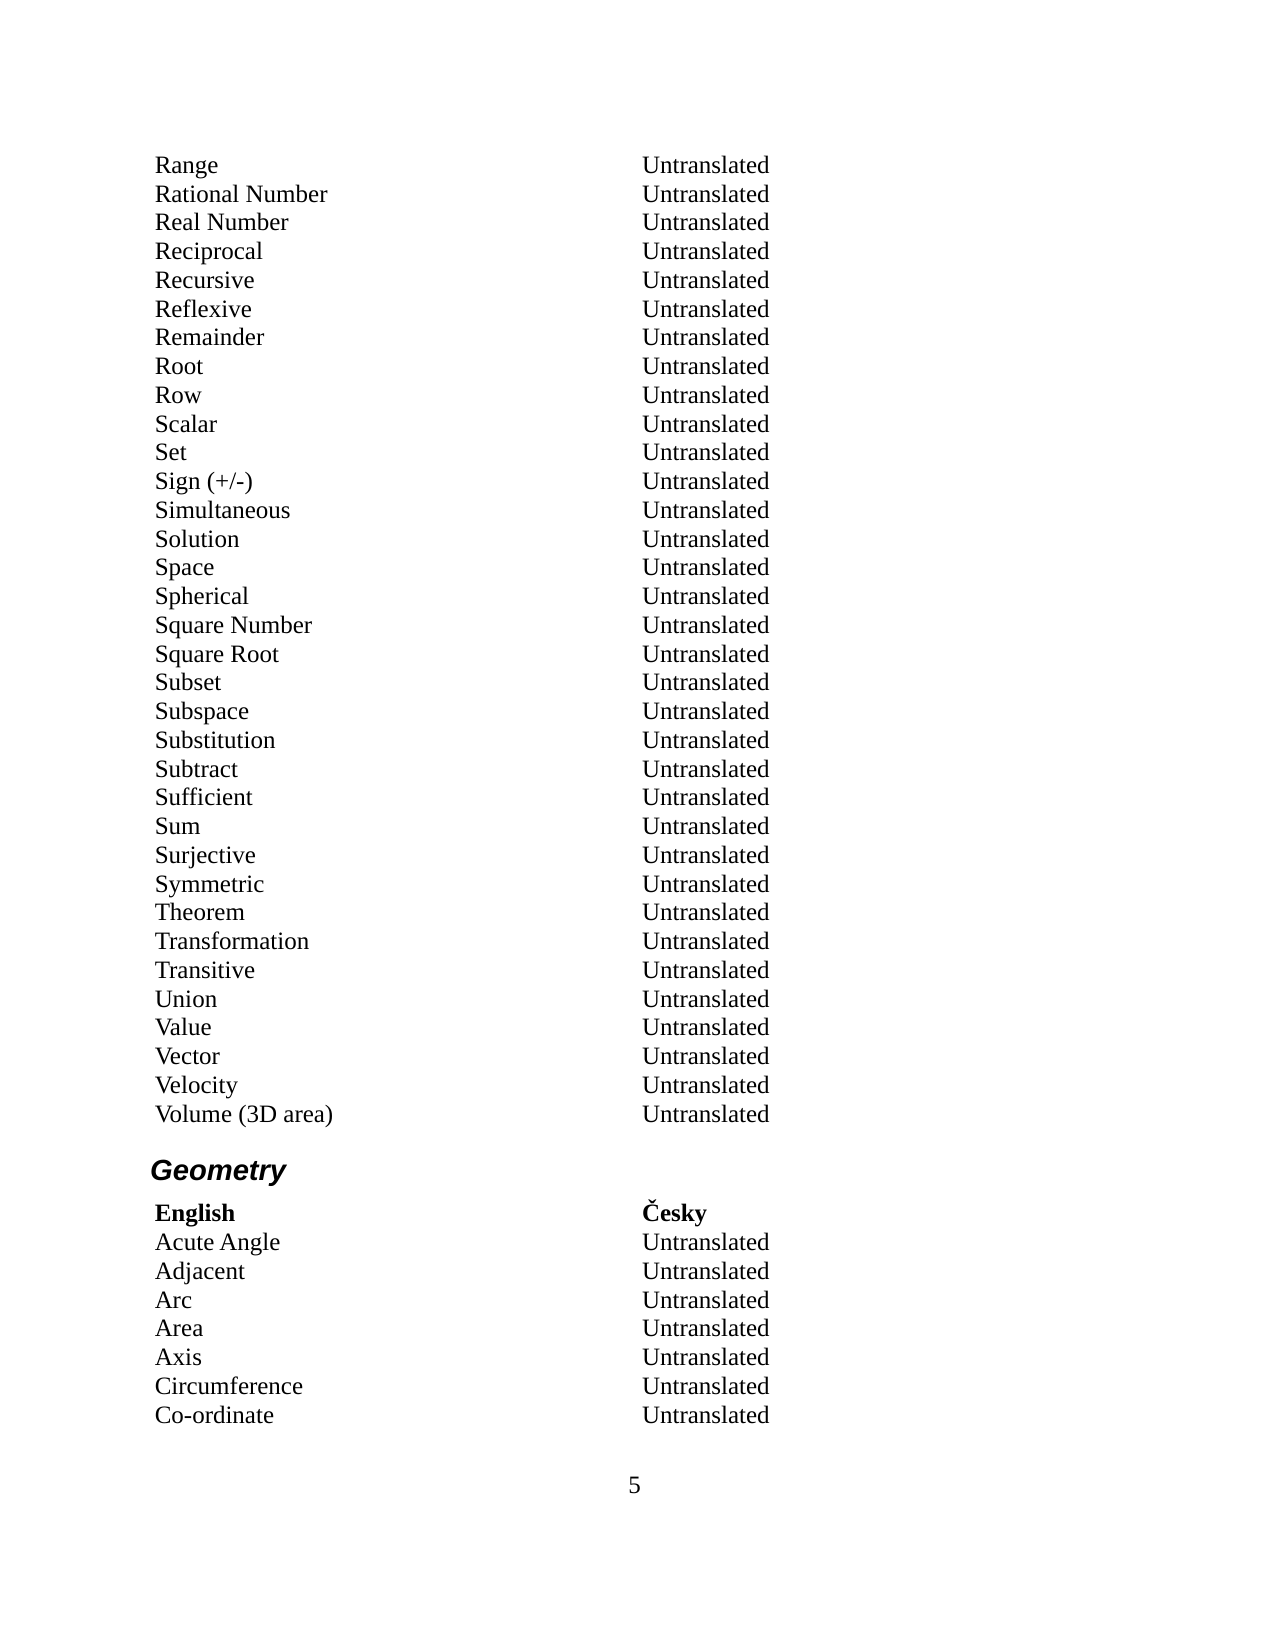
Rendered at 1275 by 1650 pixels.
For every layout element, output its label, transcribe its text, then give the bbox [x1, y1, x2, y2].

table_cell Untranslated [638, 926, 1125, 955]
table_cell Subspace [150, 696, 637, 725]
table_cell Set [150, 438, 637, 466]
table_cell Square Root [150, 639, 637, 667]
table_cell Square Number [150, 610, 637, 639]
table_cell Area [150, 1314, 637, 1342]
table_cell Untranslated [638, 438, 1125, 466]
table_cell Untranslated [638, 955, 1125, 984]
table_cell Untranslated [638, 351, 1125, 380]
table_cell Transformation [150, 926, 637, 955]
table_header Česky [638, 1199, 1125, 1227]
table_cell Untranslated [638, 639, 1125, 667]
table_cell Untranslated [638, 1041, 1125, 1070]
table_cell Co-ordinate [150, 1400, 637, 1428]
table_cell Untranslated [638, 840, 1125, 869]
table_cell Untranslated [638, 553, 1125, 581]
table_cell Transitive [150, 955, 637, 984]
table_cell Theorem [150, 898, 637, 926]
table_cell Untranslated [638, 323, 1125, 351]
table_cell Axis [150, 1342, 637, 1371]
table_cell Untranslated [638, 1371, 1125, 1400]
table_cell Subtract [150, 754, 637, 782]
table_cell Scalar [150, 409, 637, 437]
table_cell Subset [150, 668, 637, 696]
table_cell Untranslated [638, 380, 1125, 409]
table_cell Range [150, 150, 637, 179]
table_cell Untranslated [638, 696, 1125, 725]
table_cell Untranslated [638, 1227, 1125, 1256]
table_cell Value [150, 1013, 637, 1041]
table_cell Untranslated [638, 1285, 1125, 1313]
table_cell Velocity [150, 1070, 637, 1099]
table_cell Untranslated [638, 236, 1125, 265]
table_cell Circumference [150, 1371, 637, 1400]
table_cell Untranslated [638, 984, 1125, 1012]
table_cell Solution [150, 524, 637, 552]
table_cell Untranslated [638, 150, 1125, 179]
table_cell Spherical [150, 581, 637, 610]
table_cell Vector [150, 1041, 637, 1070]
table_cell Volume (3D area) [150, 1099, 637, 1127]
table_cell Untranslated [638, 811, 1125, 840]
table_cell Untranslated [638, 495, 1125, 524]
table_cell Recursive [150, 265, 637, 294]
table_cell Simultaneous [150, 495, 637, 524]
table_cell Untranslated [638, 1013, 1125, 1041]
table_cell Space [150, 553, 637, 581]
table_cell Untranslated [638, 610, 1125, 639]
table_cell Sum [150, 811, 637, 840]
table_cell Arc [150, 1285, 637, 1313]
table_cell Untranslated [638, 179, 1125, 207]
table_cell Untranslated [638, 1314, 1125, 1342]
table_cell Untranslated [638, 725, 1125, 754]
table_cell Untranslated [638, 208, 1125, 236]
table_cell Untranslated [638, 869, 1125, 897]
table_cell Untranslated [638, 754, 1125, 782]
table_cell Acute Angle [150, 1227, 637, 1256]
subtitle Geometry [150, 1152, 1125, 1186]
table_cell Union [150, 984, 637, 1012]
table_cell Untranslated [638, 466, 1125, 495]
table_cell Untranslated [638, 265, 1125, 294]
table_cell Substitution [150, 725, 637, 754]
table_cell Sign (+/-) [150, 466, 637, 495]
table_cell Row [150, 380, 637, 409]
table_cell Untranslated [638, 1256, 1125, 1285]
table_cell Untranslated [638, 581, 1125, 610]
table_cell Untranslated [638, 783, 1125, 811]
table_cell Untranslated [638, 1400, 1125, 1428]
table_cell Untranslated [638, 1099, 1125, 1127]
table_cell Sufficient [150, 783, 637, 811]
table_cell Root [150, 351, 637, 380]
table_cell Remainder [150, 323, 637, 351]
table_cell Symmetric [150, 869, 637, 897]
table_header English [150, 1199, 637, 1227]
table_cell Reflexive [150, 294, 637, 322]
table_cell Untranslated [638, 1342, 1125, 1371]
table_cell Surjective [150, 840, 637, 869]
table_cell Untranslated [638, 898, 1125, 926]
table_cell Adjacent [150, 1256, 637, 1285]
table_cell Untranslated [638, 524, 1125, 552]
table_cell Untranslated [638, 409, 1125, 437]
table_cell Reciprocal [150, 236, 637, 265]
table_cell Untranslated [638, 1070, 1125, 1099]
table_cell Untranslated [638, 668, 1125, 696]
table_cell Rational Number [150, 179, 637, 207]
table_cell Untranslated [638, 294, 1125, 322]
table_cell Real Number [150, 208, 637, 236]
